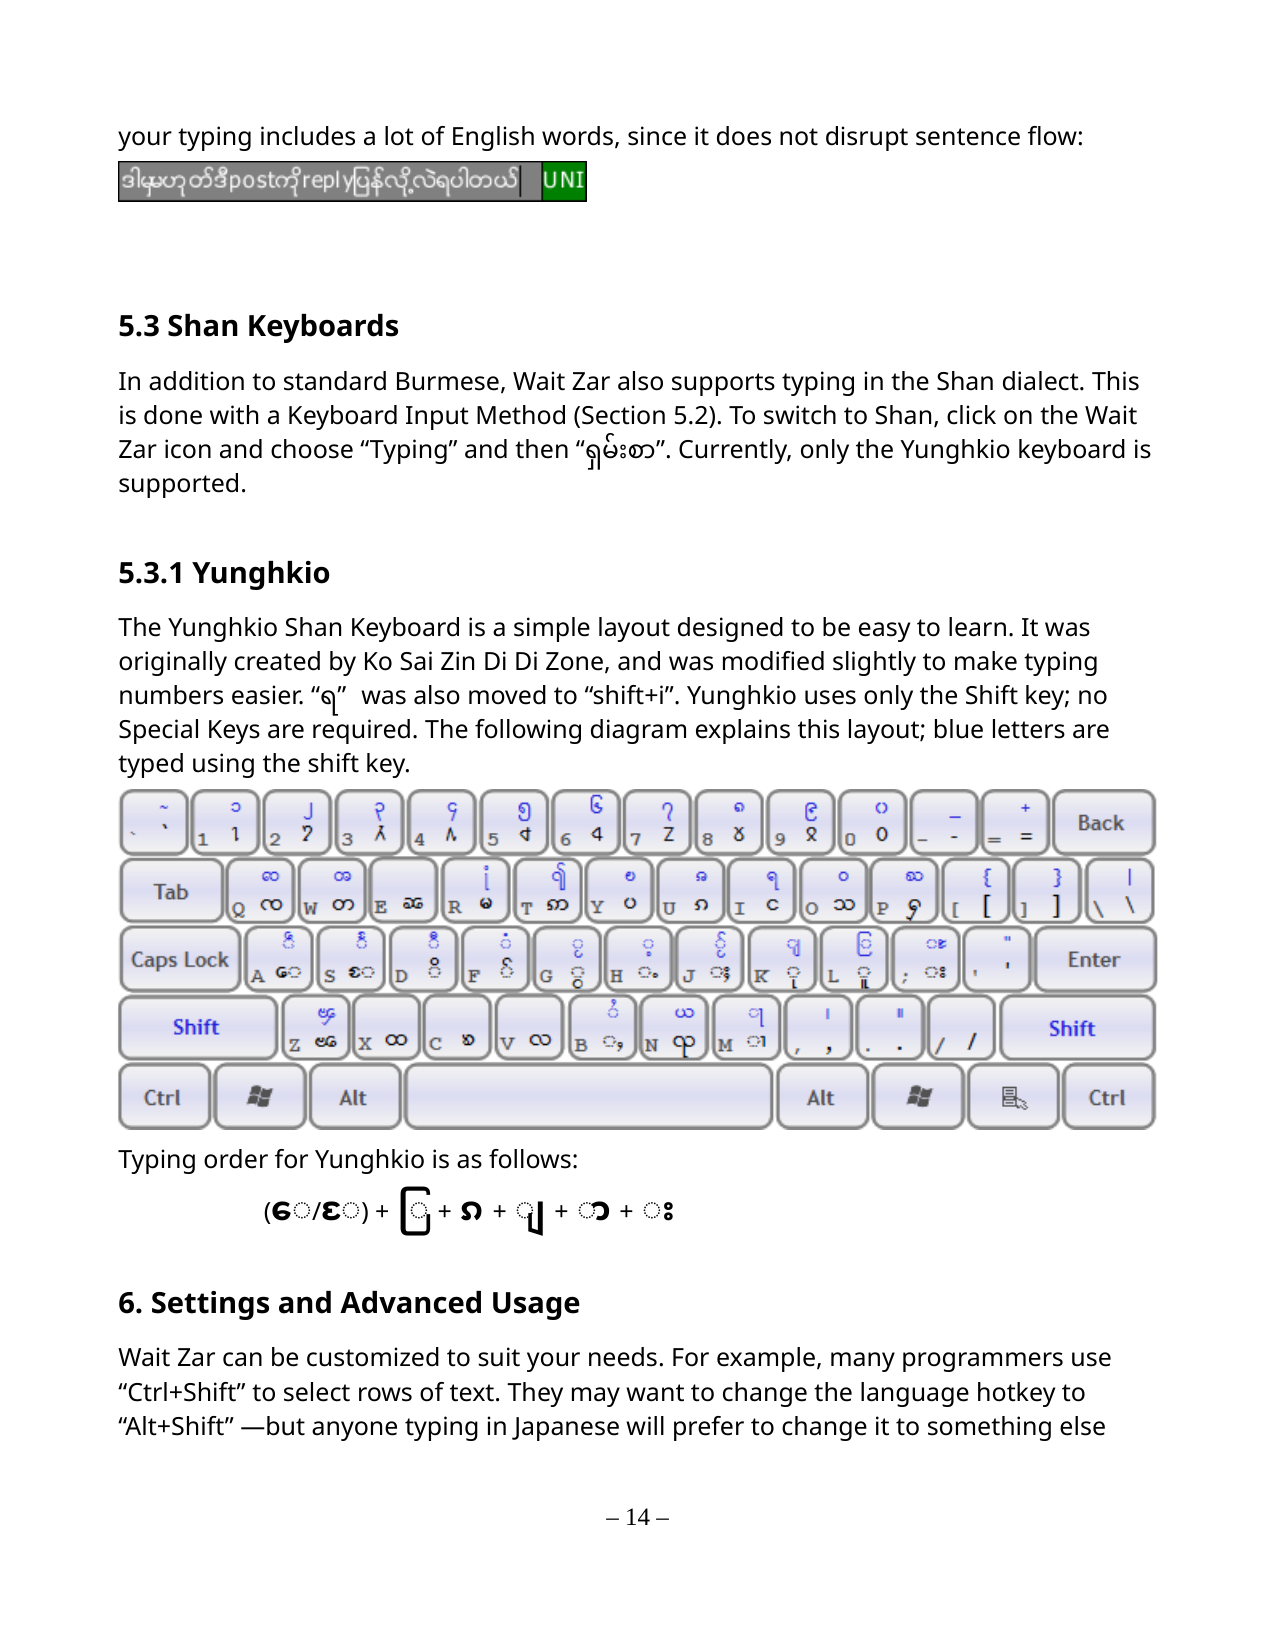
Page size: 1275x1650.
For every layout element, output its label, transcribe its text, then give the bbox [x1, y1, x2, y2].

picture [117, 789, 1158, 1130]
picture [118, 161, 587, 202]
subtitle 5.3 Shan Keyboards [118, 306, 1157, 345]
text (ေ/ႄ) + ြ + ၵ + ျ + ာ + း [118, 1185, 1157, 1230]
text The Yunghkio Shan Keyboard is a simple layout designed to be easy to learn. It was originally created by Ko Sai Zin Di Di Zone, and was modified slightly to make typing numbers easier. “ရ” was also moved to “shift+i”. Yunghkio uses only the Shift key; no Special Keys are required. The following diagram explains this layout; blue letters are typed using the shift key. [118, 609, 1157, 780]
text your typing includes a lot of English words, since it does not disrupt sentence flow: [118, 118, 1157, 152]
subtitle 5.3.1 Yunghkio [118, 552, 1157, 592]
text In addition to standard Burmese, Wait Zar also supports typing in the Shan dialect. This is done with a Keyboard Input Method (Section 5.2). To switch to Shan, click on the Wait Zar icon and choose “Typing” and then “ရှမ်းစာ”. Currently, only the Yunghkio keyboard is supported. [118, 363, 1157, 500]
text Wait Zar can be customized to suit your needs. For example, many programmers use “Ctrl+Shift” to select rows of text. They may want to change the language hotkey to “Alt+Shift” —but anyone typing in Japanese will prefer to change it to something else [118, 1340, 1157, 1442]
subtitle 6. Settings and Advanced Usage [118, 1282, 1157, 1322]
text Typing order for Yunghkio is as follows: [118, 1130, 1157, 1176]
